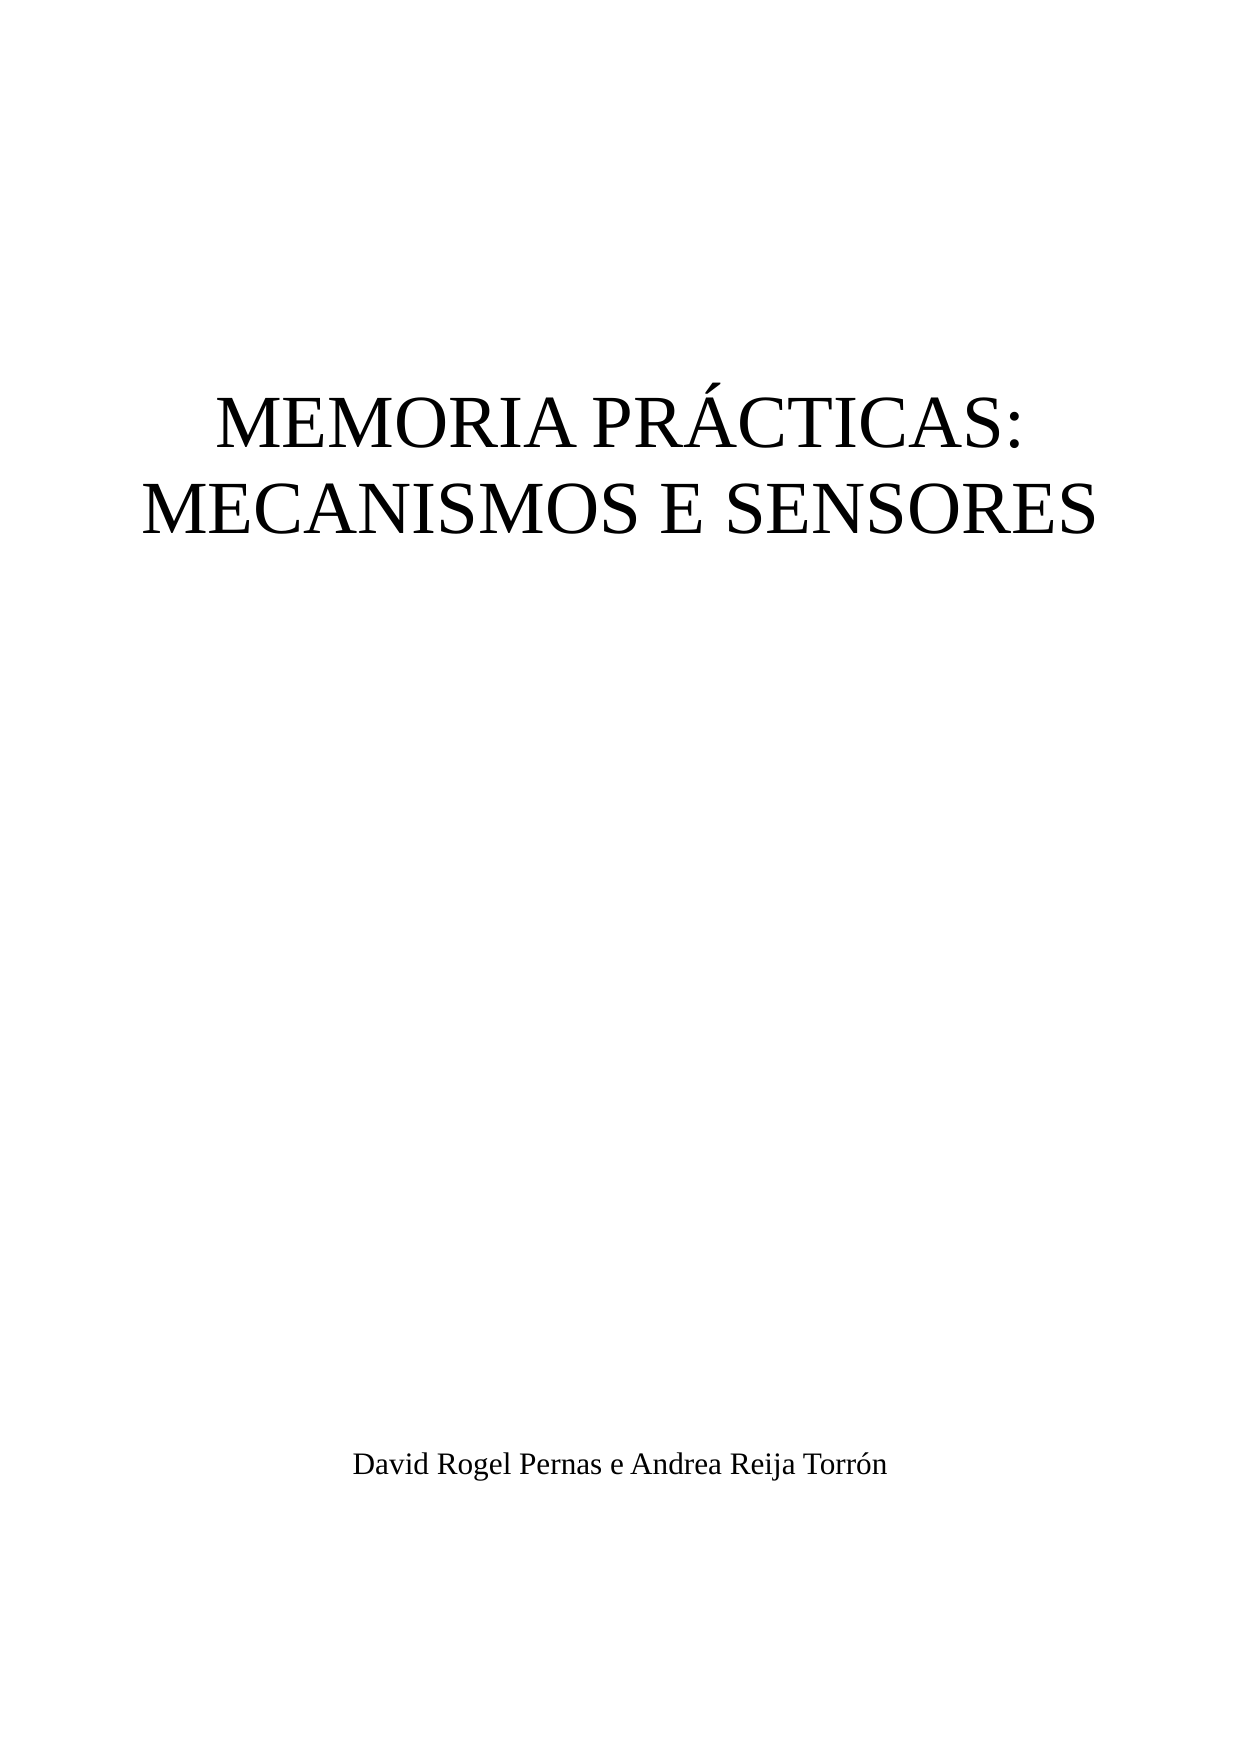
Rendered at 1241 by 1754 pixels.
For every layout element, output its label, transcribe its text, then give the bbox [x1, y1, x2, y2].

text MEMORIA PRÁCTICAS: MECANISMOS E SENSORES [118, 377, 1122, 549]
text David Rogel Pernas e Andrea Reija Torrón [118, 1445, 1122, 1481]
